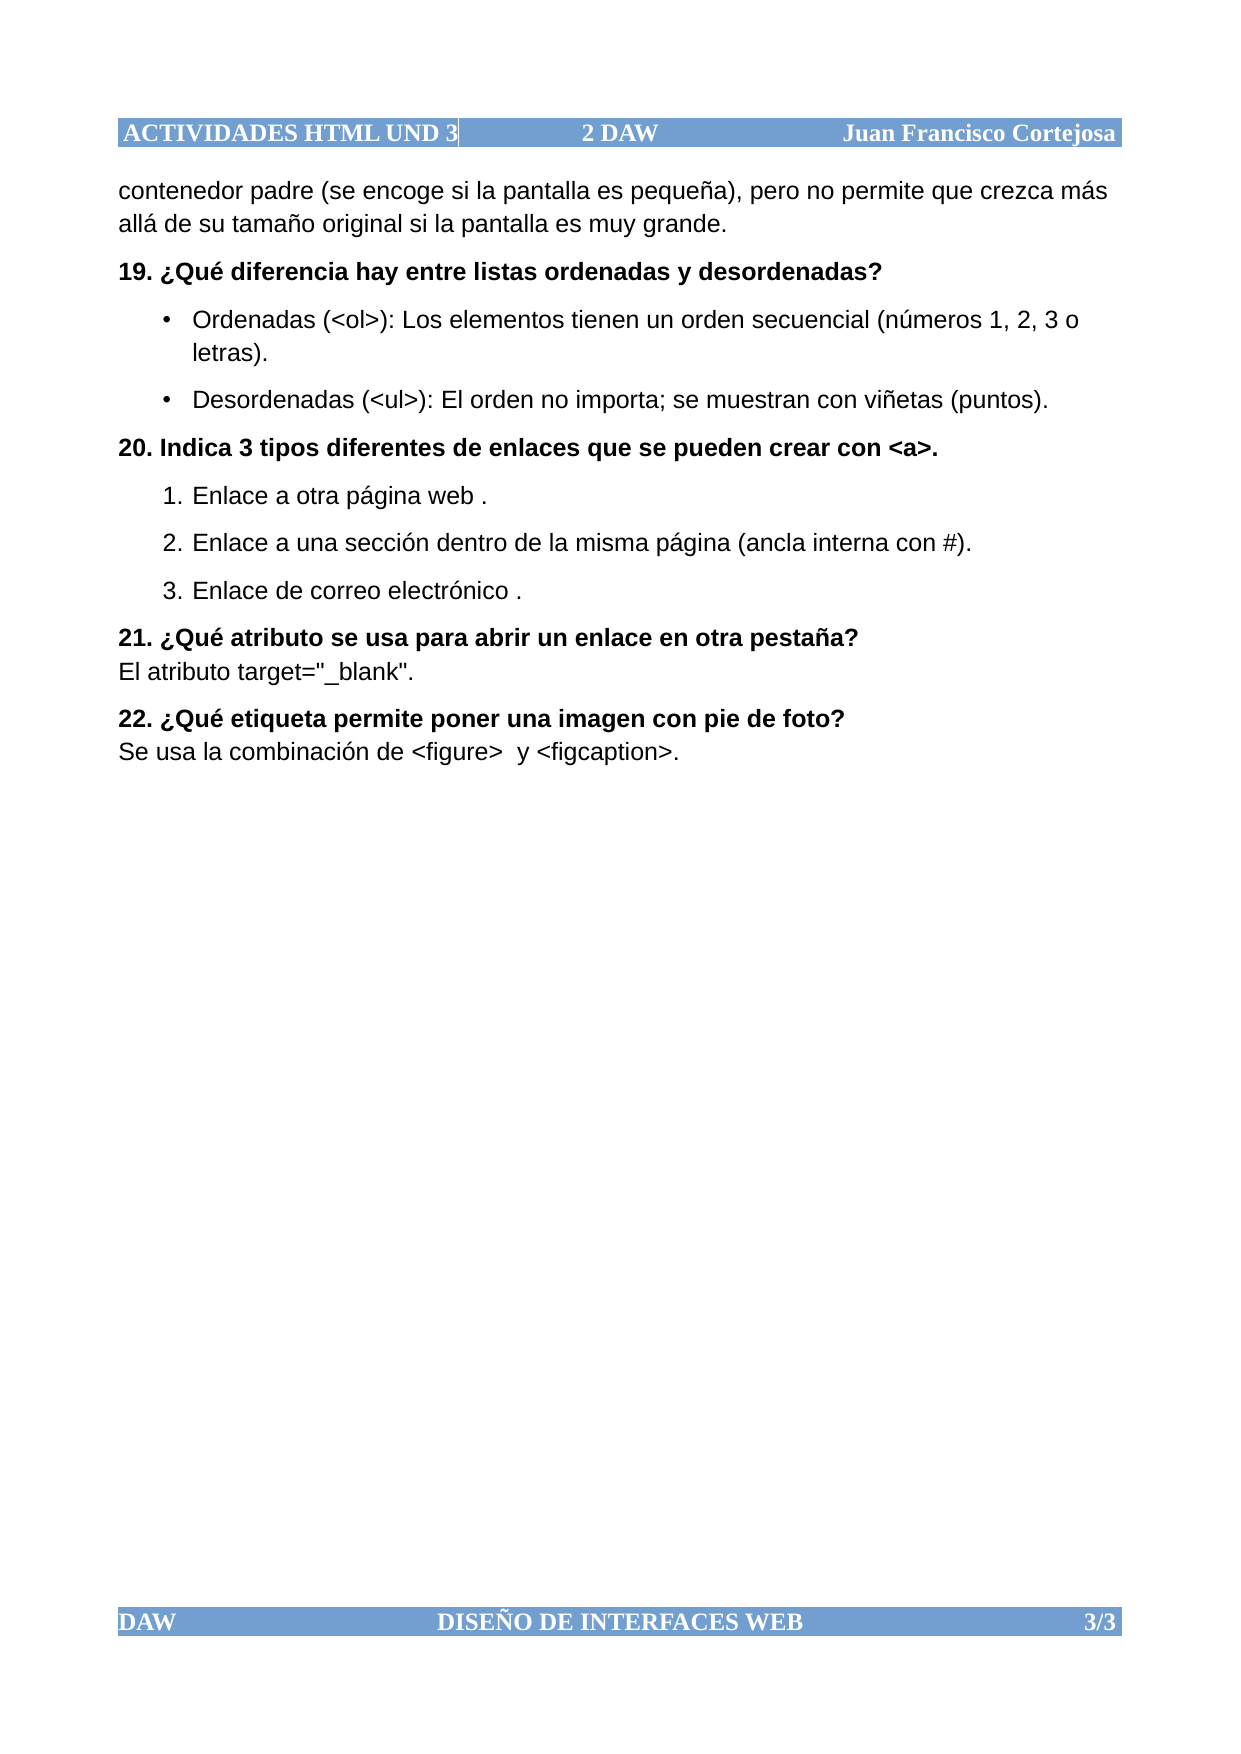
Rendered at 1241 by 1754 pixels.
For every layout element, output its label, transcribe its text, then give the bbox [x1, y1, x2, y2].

text 19. ¿Qué diferencia hay entre listas ordenadas y desordenadas? [118, 257, 1122, 286]
text 20. Indica 3 tipos diferentes de enlaces que se pueden crear con <a>. [118, 433, 1122, 462]
list Enlace de correo electrónico . [162, 576, 1122, 604]
list Enlace a una sección dentro de la misma página (ancla interna con #). [162, 528, 1122, 557]
text 21. ¿Qué atributo se usa para abrir un enlace en otra pestaña? El atributo target="_blank". [118, 623, 1122, 685]
list Ordenadas (<ol>): Los elementos tienen un orden secuencial (números 1, 2, 3 o letras). [162, 304, 1122, 366]
text 22. ¿Qué etiqueta permite poner una imagen con pie de foto? Se usa la combinación de <figure> y <figcaption>. [118, 704, 1122, 766]
text contenedor padre (se encoge si la pantalla es pequeña), pero no permite que crezca más allá de su tamaño original si la pantalla es muy grande. [118, 176, 1122, 238]
list Enlace a otra página web . [162, 481, 1122, 509]
list Desordenadas (<ul>): El orden no importa; se muestran con viñetas (puntos). [162, 385, 1122, 414]
